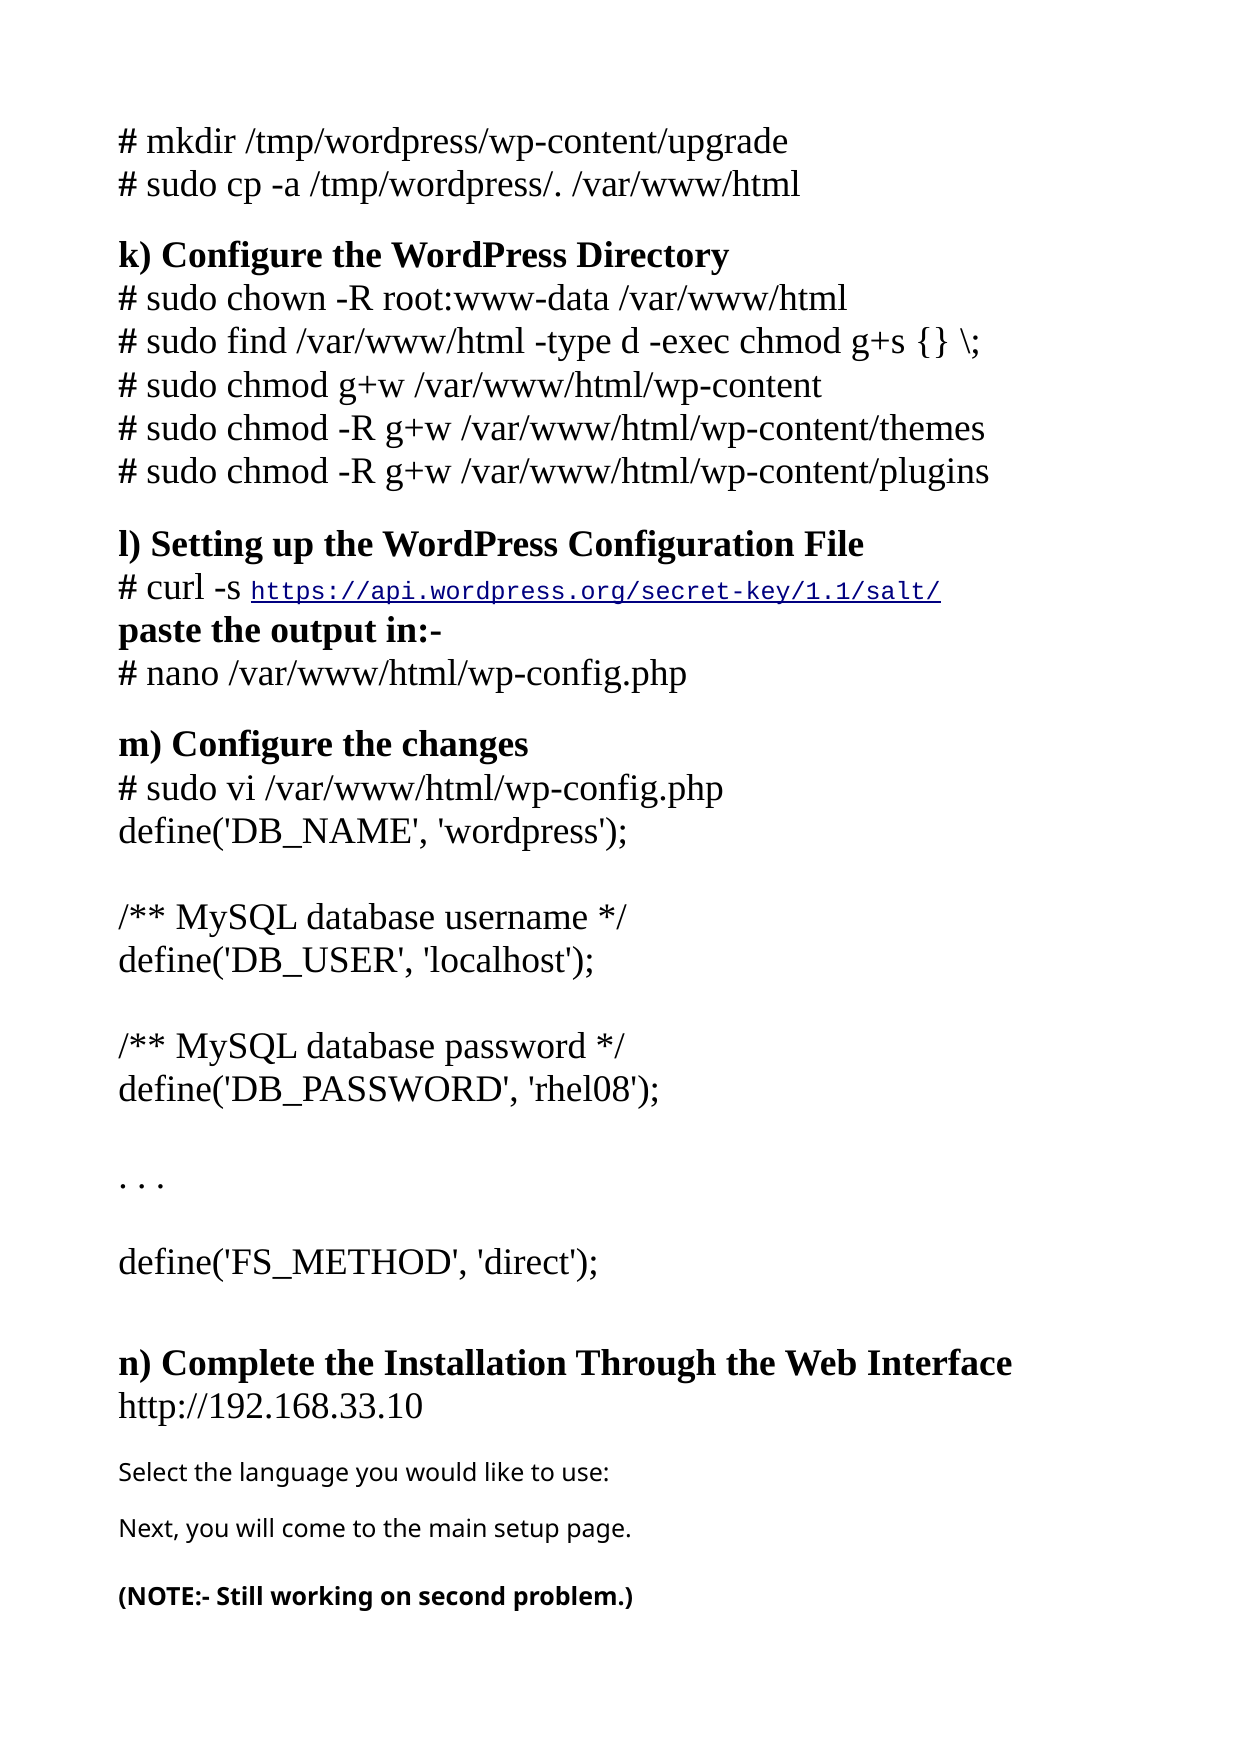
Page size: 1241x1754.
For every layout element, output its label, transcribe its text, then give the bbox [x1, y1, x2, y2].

text # mkdir /tmp/wordpress/wp-content/upgrade [118, 118, 1122, 161]
text . . . [118, 1153, 1122, 1196]
text /** MySQL database password */ [118, 1024, 1122, 1067]
text n) Complete the Installation Through the Web Interface [118, 1340, 1122, 1383]
text paste the output in:- [118, 607, 1122, 650]
text # sudo chmod -R g+w /var/www/html/wp-content/plugins [118, 448, 1122, 491]
text # curl -s https://api.wordpress.org/secret-key/1.1/salt/ [118, 564, 1122, 607]
text k) Configure the WordPress Directory [118, 233, 1122, 276]
text # sudo chown -R root:www-data /var/www/html [118, 276, 1122, 319]
text # sudo chmod g+w /var/www/html/wp-content [118, 362, 1122, 405]
text Next, you will come to the main setup page. [118, 1510, 1122, 1544]
text define('DB_PASSWORD', 'rhel08'); [118, 1067, 1122, 1110]
text Select the language you would like to use: [118, 1455, 1122, 1489]
text # sudo chmod -R g+w /var/www/html/wp-content/themes [118, 405, 1122, 448]
text m) Configure the changes [118, 722, 1122, 765]
text define('FS_METHOD', 'direct'); [118, 1239, 1122, 1282]
text # nano /var/www/html/wp-config.php [118, 650, 1122, 693]
text http://192.168.33.10 [118, 1383, 1122, 1426]
text # sudo find /var/www/html -type d -exec chmod g+s {} \; [118, 319, 1122, 362]
text l) Setting up the WordPress Configuration File [118, 521, 1122, 564]
text /** MySQL database username */ [118, 894, 1122, 937]
text define('DB_NAME', 'wordpress'); [118, 808, 1122, 851]
text # sudo vi /var/www/html/wp-config.php [118, 765, 1122, 808]
text # sudo cp -a /tmp/wordpress/. /var/www/html [118, 161, 1122, 204]
text define('DB_USER', 'localhost'); [118, 937, 1122, 981]
text (NOTE:- Still working on second problem.) [118, 1579, 1122, 1613]
